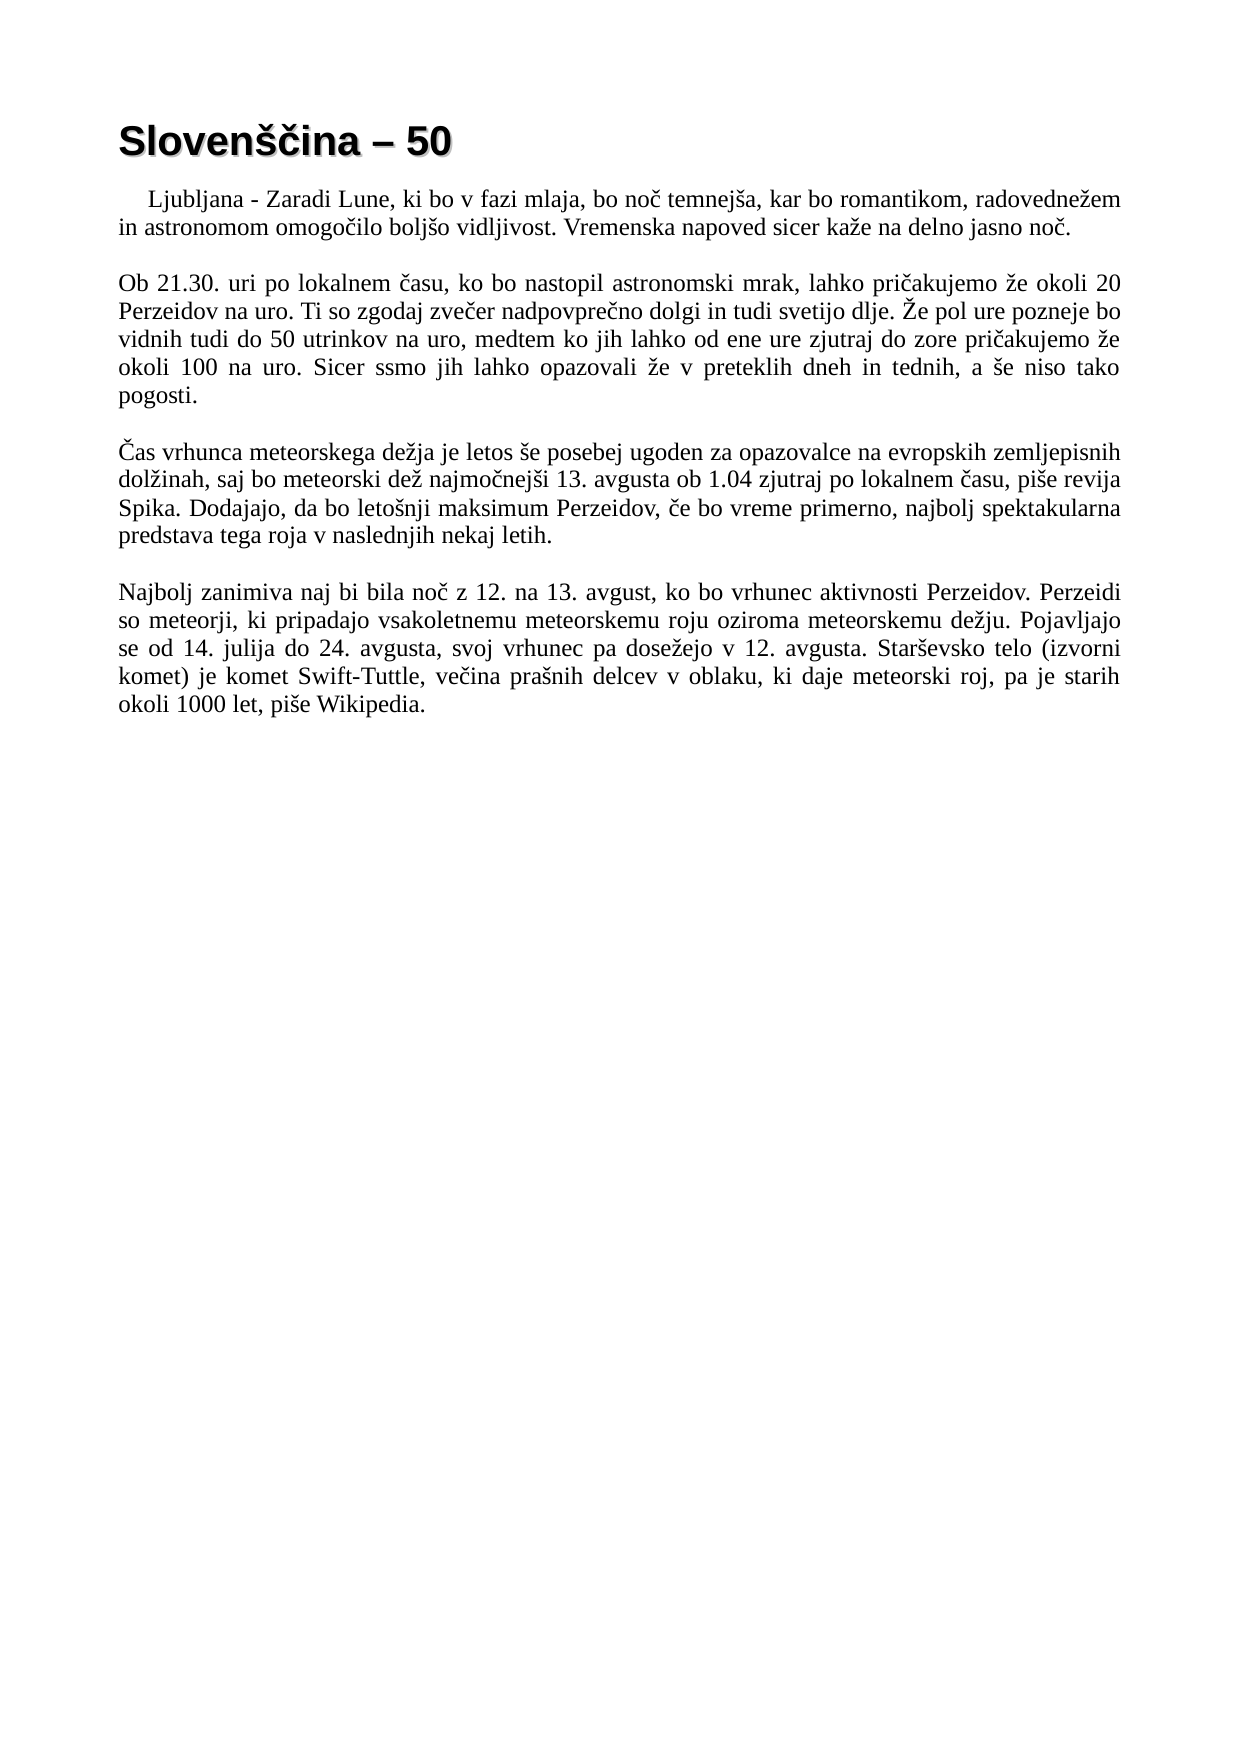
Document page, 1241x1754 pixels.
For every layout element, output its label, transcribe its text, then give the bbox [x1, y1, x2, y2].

text Ljubljana - Zaradi Lune, ki bo v fazi mlaja, bo noč temnejša, kar bo romantikom, radovednežem in astronomom omogočilo boljšo vidljivost. Vremenska napoved sicer kaže na delno jasno noč. Ob 21.30. uri po lokalnem času, ko bo nastopil astronomski mrak, lahko pričakujemo že okoli 20 Perzeidov na uro. Ti so zgodaj zvečer nadpovprečno dolgi in tudi svetijo dlje. Že pol ure pozneje bo vidnih tudi do 50 utrinkov na uro, medtem ko jih lahko od ene ure zjutraj do zore pričakujemo že okoli 100 na uro. Sicer ssmo jih lahko opazovali že v preteklih dneh in tednih, a še niso tako pogosti. Čas vrhunca meteorskega dežja je letos še posebej ugoden za opazovalce na evropskih zemljepisnih dolžinah, saj bo meteorski dež najmočnejši 13. avgusta ob 1.04 zjutraj po lokalnem času, piše revija Spika. Dodajajo, da bo letošnji maksimum Perzeidov, če bo vreme primerno, najbolj spektakularna predstava tega roja v naslednjih nekaj letih. Najbolj zanimiva naj bi bila noč z 12. na 13. avgust, ko bo vrhunec aktivnosti Perzeidov. Perzeidi so meteorji, ki pripadajo vsakoletnemu meteorskemu roju oziroma meteorskemu dežju. Pojavljajo se od 14. julija do 24. avgusta, svoj vrhunec pa dosežejo v 12. avgusta. Starševsko telo (izvorni komet) je komet Swift-Tuttle, večina prašnih delcev v oblaku, ki daje meteorski roj, pa je starih okoli 1000 let, piše Wikipedia. [118, 185, 1122, 718]
subtitle Slovenščina – 50 [118, 118, 1122, 164]
